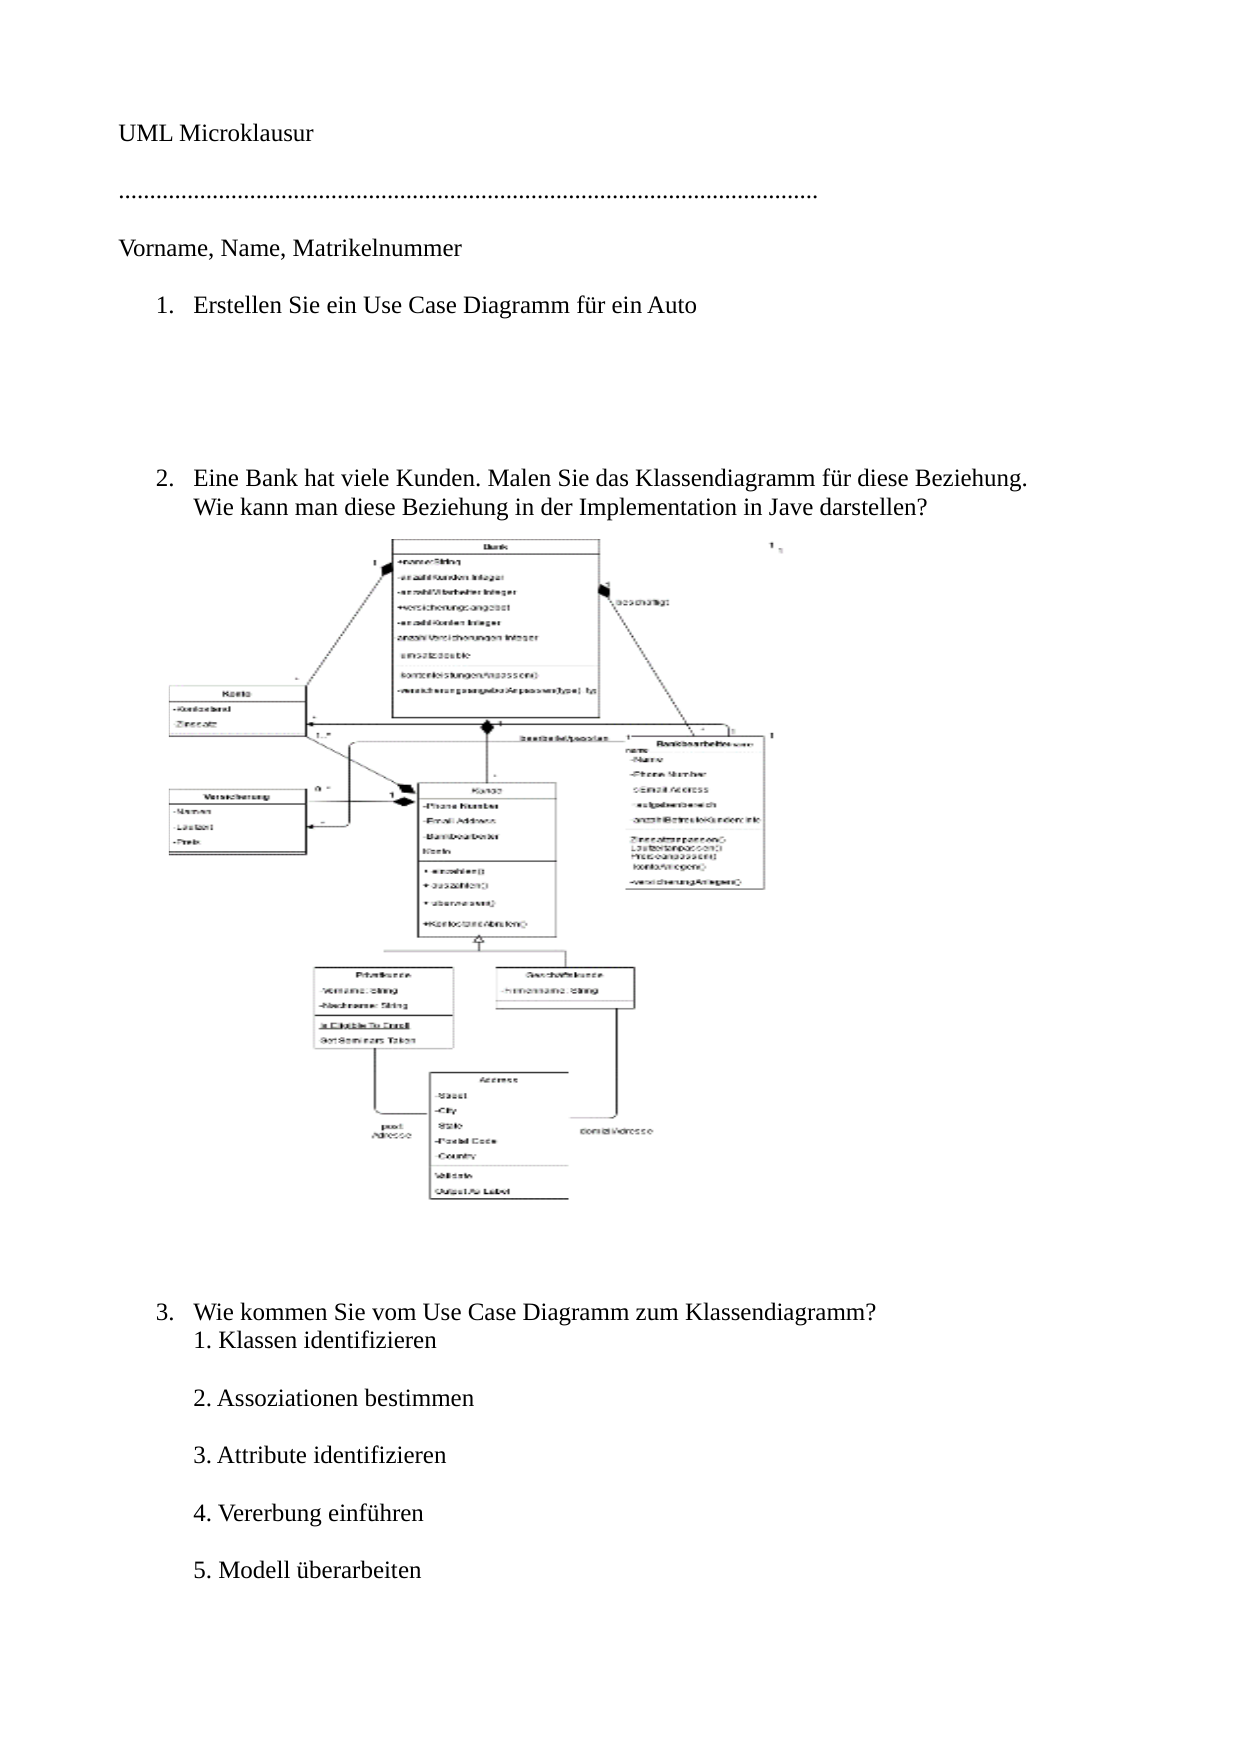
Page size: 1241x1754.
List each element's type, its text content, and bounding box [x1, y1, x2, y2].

list Wie kann man diese Beziehung in der Implementation in Jave darstellen? [156, 492, 1122, 521]
text 3. Attribute identifizieren [118, 1441, 1122, 1498]
list 1. Klassen identifizieren [156, 1326, 1122, 1354]
list Eine Bank hat viele Kunden. Malen Sie das Klassendiagramm für diese Beziehung. [156, 463, 1122, 492]
list Erstellen Sie ein Use Case Diagramm für ein Auto [156, 291, 1122, 319]
list Wie kommen Sie vom Use Case Diagramm zum Klassendiagramm? [156, 1297, 1122, 1326]
picture [168, 539, 799, 1201]
text ................................................................................................................ [118, 176, 1122, 204]
list 2. Assoziationen bestimmen [156, 1383, 1122, 1412]
text 4. Vererbung einführen [118, 1498, 1122, 1527]
text 5. Modell überarbeiten [118, 1556, 1122, 1584]
text UML Microklausur [118, 118, 1122, 147]
text Vorname, Name, Matrikelnummer [118, 233, 1122, 262]
